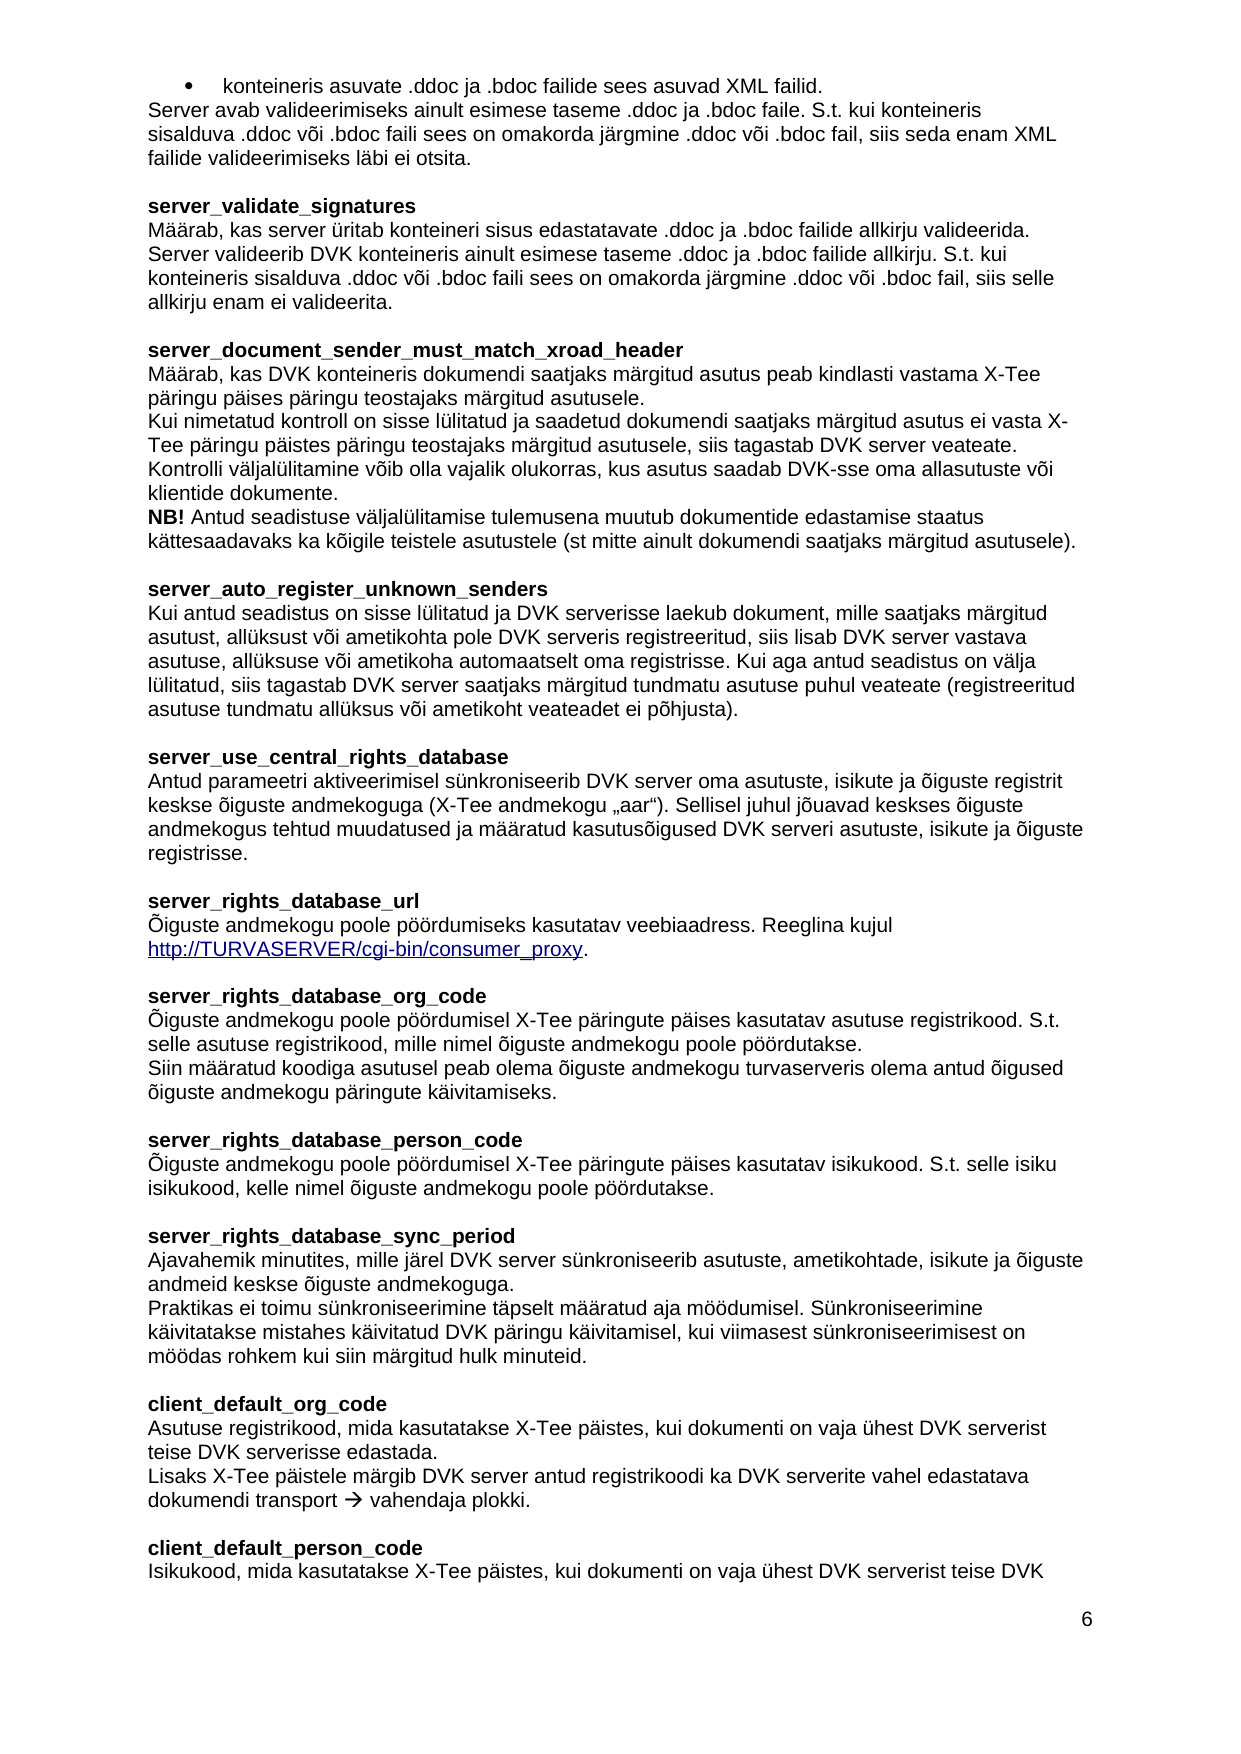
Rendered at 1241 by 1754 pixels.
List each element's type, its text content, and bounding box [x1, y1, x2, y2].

text Siin määratud koodiga asutusel peab olema õiguste andmekogu turvaserveris olema antud õigused õiguste andmekogu päringute käivitamiseks. [148, 1056, 1093, 1104]
list konteineris asuvate .ddoc ja .bdoc failide sees asuvad XML failid. [185, 74, 1093, 98]
text Ajavahemik minutites, mille järel DVK server sünkroniseerib asutuste, ametikohtade, isikute ja õiguste andmeid keskse õiguste andmekoguga. [148, 1248, 1093, 1296]
text Server avab valideerimiseks ainult esimese taseme .ddoc ja .bdoc faile. S.t. kui konteineris sisalduva .ddoc või .bdoc faili sees on omakorda järgmine .ddoc või .bdoc fail, siis seda enam XML failide valideerimiseks läbi ei otsita. [148, 98, 1093, 170]
text server_use_central_rights_database [148, 745, 1093, 769]
text Määrab, kas DVK konteineris dokumendi saatjaks märgitud asutus peab kindlasti vastama X-Tee päringu päises päringu teostajaks märgitud asutusele. [148, 361, 1093, 409]
text server_auto_register_unknown_senders [148, 577, 1093, 601]
text server_rights_database_url [148, 888, 1093, 912]
text Kui nimetatud kontroll on sisse lülitatud ja saadetud dokumendi saatjaks märgitud asutus ei vasta X-Tee päringu päistes päringu teostajaks märgitud asutusele, siis tagastab DVK server veateate. Kontrolli väljalülitamine võib olla vajalik olukorras, kus asutus saadab DVK-sse oma allasutuste või klientide dokumente. [148, 409, 1093, 505]
text Õiguste andmekogu poole pöördumisel X-Tee päringute päises kasutatav isikukood. S.t. selle isiku isikukood, kelle nimel õiguste andmekogu poole pöördutakse. [148, 1152, 1093, 1200]
text server_validate_signatures [148, 194, 1093, 218]
text server_rights_database_sync_period [148, 1224, 1093, 1248]
text server_rights_database_org_code [148, 984, 1093, 1008]
text Antud parameetri aktiveerimisel sünkroniseerib DVK server oma asutuste, isikute ja õiguste registrit keskse õiguste andmekoguga (X-Tee andmekogu „aar“). Sellisel juhul jõuavad keskses õiguste andmekogus tehtud muudatused ja määratud kasutusõigused DVK serveri asutuste, isikute ja õiguste registrisse. [148, 769, 1093, 864]
text Õiguste andmekogu poole pöördumisel X-Tee päringute päises kasutatav asutuse registrikood. S.t. selle asutuse registrikood, mille nimel õiguste andmekogu poole pöördutakse. [148, 1008, 1093, 1056]
text server_rights_database_person_code [148, 1128, 1093, 1152]
text NB! Antud seadistuse väljalülitamise tulemusena muutub dokumentide edastamise staatus kättesaadavaks ka kõigile teistele asutustele (st mitte ainult dokumendi saatjaks märgitud asutusele). [148, 505, 1093, 553]
text Praktikas ei toimu sünkroniseerimine täpselt määratud aja möödumisel. Sünkroniseerimine käivitatakse mistahes käivitatud DVK päringu käivitamisel, kui viimasest sünkroniseerimisest on möödas rohkem kui siin märgitud hulk minuteid. [148, 1296, 1093, 1368]
text server_document_sender_must_match_xroad_header [148, 337, 1093, 361]
text client_default_org_code [148, 1392, 1093, 1416]
text Isikukood, mida kasutatakse X-Tee päistes, kui dokumenti on vaja ühest DVK serverist teise DVK [148, 1559, 1093, 1583]
text Asutuse registrikood, mida kasutatakse X-Tee päistes, kui dokumenti on vaja ühest DVK serverist teise DVK serverisse edastada. [148, 1416, 1093, 1463]
text Määrab, kas server üritab konteineri sisus edastatavate .ddoc ja .bdoc failide allkirju valideerida. Server valideerib DVK konteineris ainult esimese taseme .ddoc ja .bdoc failide allkirju. S.t. kui konteineris sisalduva .ddoc või .bdoc faili sees on omakorda järgmine .ddoc või .bdoc fail, siis selle allkirju enam ei valideerita. [148, 218, 1093, 313]
text Kui antud seadistus on sisse lülitatud ja DVK serverisse laekub dokument, mille saatjaks märgitud asutust, allüksust või ametikohta pole DVK serveris registreeritud, siis lisab DVK server vastava asutuse, allüksuse või ametikoha automaatselt oma registrisse. Kui aga antud seadistus on välja lülitatud, siis tagastab DVK server saatjaks märgitud tundmatu asutuse puhul veateate (registreeritud asutuse tundmatu allüksus või ametikoht veateadet ei põhjusta). [148, 601, 1093, 721]
text Lisaks X-Tee päistele märgib DVK server antud registrikoodi ka DVK serverite vahel edastatava dokumendi transport  vahendaja plokki. [148, 1463, 1093, 1511]
text Õiguste andmekogu poole pöördumiseks kasutatav veebiaadress. Reeglina kujul http://TURVASERVER/cgi-bin/consumer_proxy. [148, 912, 1093, 960]
text client_default_person_code [148, 1535, 1093, 1559]
